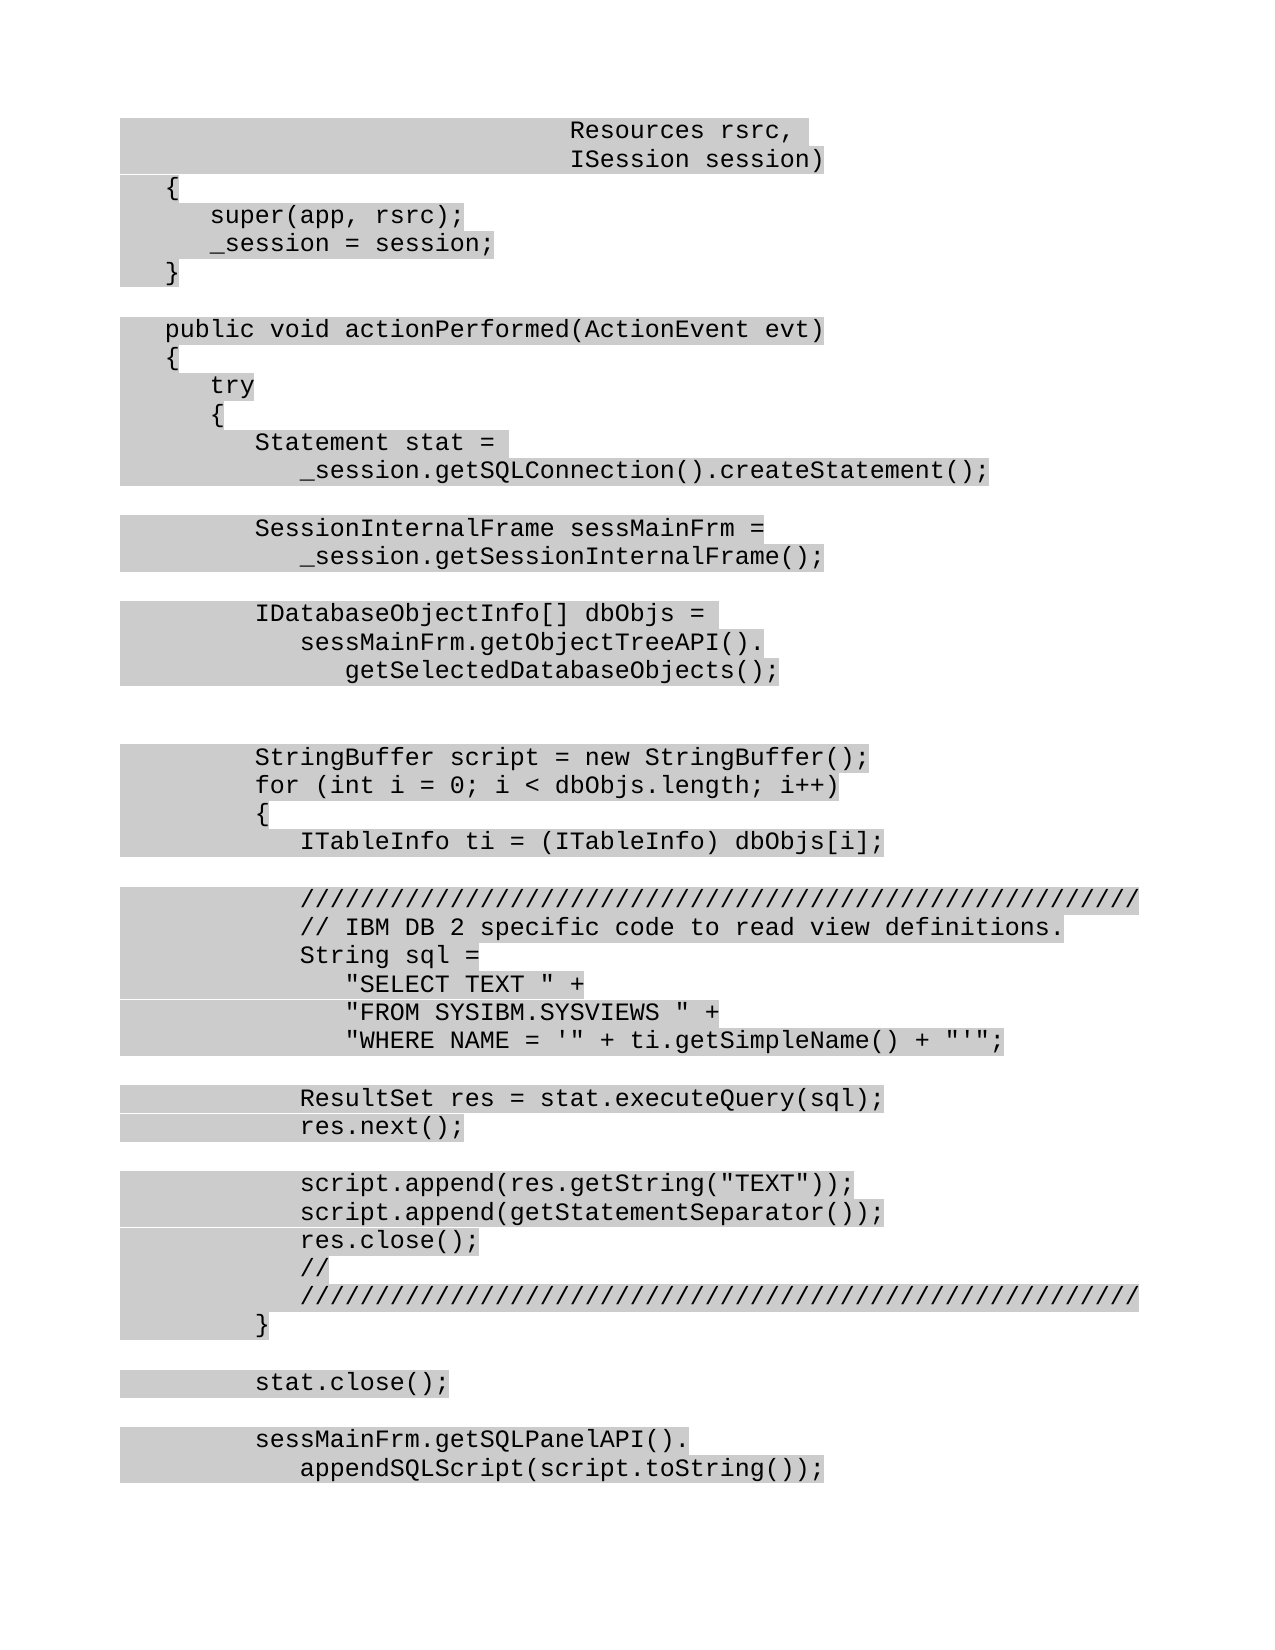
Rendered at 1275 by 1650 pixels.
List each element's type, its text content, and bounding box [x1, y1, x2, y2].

text } [118, 1312, 1157, 1340]
text getSelectedDatabaseObjects(); [118, 658, 1157, 686]
text IDatabaseObjectInfo[] dbObjs = [118, 601, 1157, 629]
text _session.getSQLConnection().createStatement(); [118, 458, 1157, 486]
text ITableInfo ti = (ITableInfo) dbObjs[i]; [118, 829, 1157, 857]
text "FROM SYSIBM.SYSVIEWS " + [118, 999, 1157, 1028]
text appendSQLScript(script.toString()); [118, 1455, 1157, 1483]
text //////////////////////////////////////////////////////// [118, 887, 1157, 915]
text _session = session; [118, 231, 1157, 259]
text Statement stat = [118, 430, 1157, 458]
text try [118, 373, 1157, 401]
text SessionInternalFrame sessMainFrm = [118, 515, 1157, 544]
text { [118, 801, 1157, 829]
text StringBuffer script = new StringBuffer(); [118, 744, 1157, 773]
text // [118, 1256, 1157, 1284]
text //////////////////////////////////////////////////////// [118, 1284, 1157, 1312]
text { [118, 401, 1157, 430]
text { [118, 345, 1157, 373]
text { [118, 174, 1157, 203]
text _session.getSessionInternalFrame(); [118, 544, 1157, 572]
text ResultSet res = stat.executeQuery(sql); [118, 1085, 1157, 1113]
text // IBM DB 2 specific code to read view definitions. [118, 915, 1157, 943]
text } [118, 259, 1157, 287]
text sessMainFrm.getObjectTreeAPI(). [118, 629, 1157, 658]
text String sql = [118, 943, 1157, 971]
text Resources rsrc, [118, 118, 1157, 146]
text res.next(); [118, 1113, 1157, 1142]
text for (int i = 0; i < dbObjs.length; i++) [118, 773, 1157, 801]
text script.append(res.getString("TEXT")); [118, 1171, 1157, 1199]
text "SELECT TEXT " + [118, 971, 1157, 999]
text ISession session) [118, 146, 1157, 174]
text script.append(getStatementSeparator()); [118, 1199, 1157, 1227]
text res.close(); [118, 1227, 1157, 1256]
text sessMainFrm.getSQLPanelAPI(). [118, 1427, 1157, 1455]
text "WHERE NAME = '" + ti.getSimpleName() + "'"; [118, 1028, 1157, 1056]
text public void actionPerformed(ActionEvent evt) [118, 317, 1157, 345]
text super(app, rsrc); [118, 203, 1157, 231]
text stat.close(); [118, 1369, 1157, 1398]
